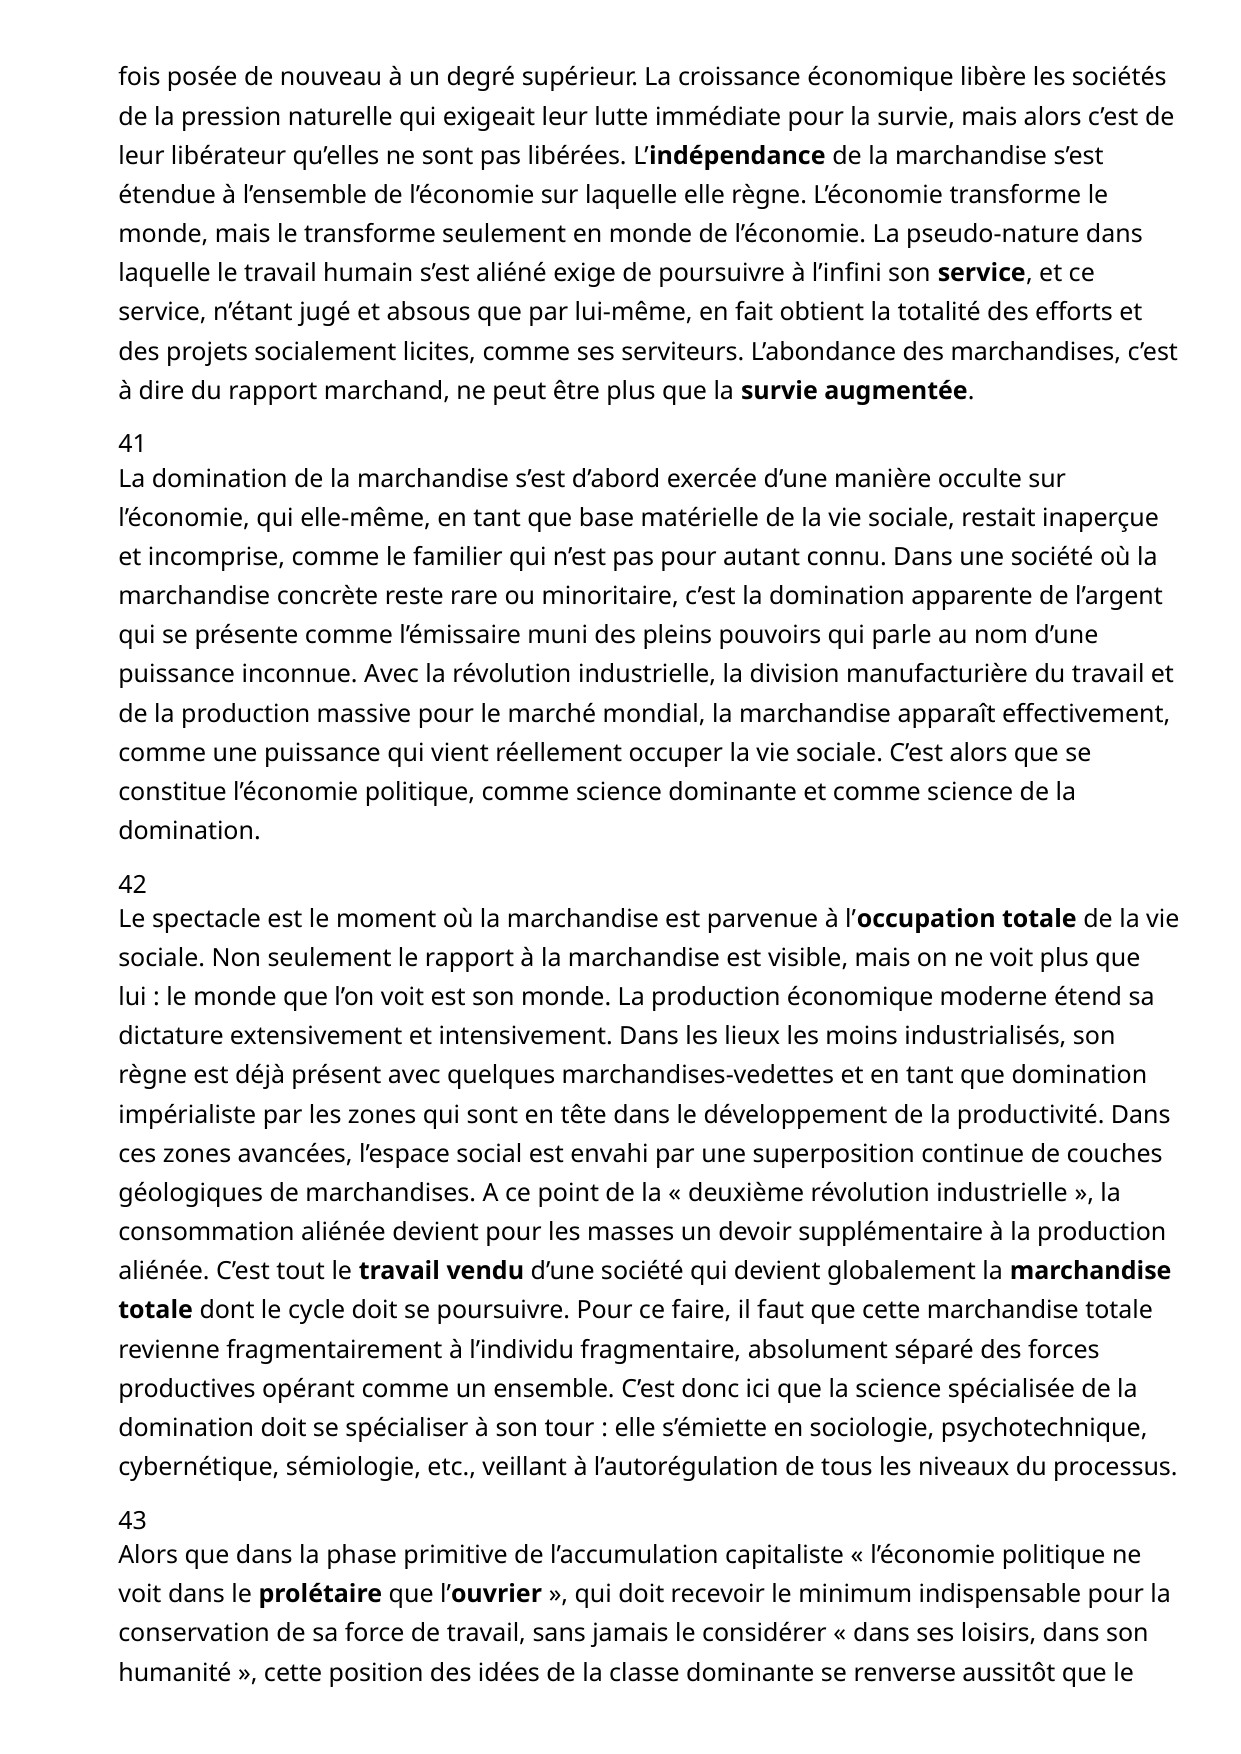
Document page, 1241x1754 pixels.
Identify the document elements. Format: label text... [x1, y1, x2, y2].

text Le spectacle est le moment où la marchandise est parvenue à l’occupation totale de la vie sociale. Non seulement le rapport à la marchandise est visible, mais on ne voit plus que lui : le monde que l’on voit est son monde. La production économique moderne étend sa dictature extensivement et intensivement. Dans les lieux les moins industrialisés, son règne est déjà présent avec quelques marchandises-vedettes et en tant que domination impérialiste par les zones qui sont en tête dans le développement de la productivité. Dans ces zones avancées, l’espace social est envahi par une superposition continue de couches géologiques de marchandises. A ce point de la « deuxième révolution industrielle », la consommation aliénée devient pour les masses un devoir supplémentaire à la production aliénée. C’est tout le travail vendu d’une société qui devient globalement la marchandise totale dont le cycle doit se poursuivre. Pour ce faire, il faut que cette marchandise totale revienne fragmentairement à l’individu fragmentaire, absolument séparé des forces productives opérant comme un ensemble. C’est donc ici que la science spécialisée de la domination doit se spécialiser à son tour : elle s’émiette en sociologie, psychotechnique, cybernétique, sémiologie, etc., veillant à l’autorégulation de tous les niveaux du processus. [118, 901, 1181, 1483]
text fois posée de nouveau à un degré supérieur. La croissance économique libère les sociétés de la pression naturelle qui exigeait leur lutte immédiate pour la survie, mais alors c’est de leur libérateur qu’elles ne sont pas libérées. L’indépendance de la marchandise s’est étendue à l’ensemble de l’économie sur laquelle elle règne. L’économie transforme le monde, mais le transforme seulement en monde de l’économie. La pseudo-nature dans laquelle le travail humain s’est aliéné exige de poursuivre à l’infini son service, et ce service, n’étant jugé et absous que par lui-même, en fait obtient la totalité des efforts et des projets socialement licites, comme ses serviteurs. L’abondance des marchandises, c’est à dire du rapport marchand, ne peut être plus que la survie augmentée. [118, 59, 1181, 406]
text 43 [118, 1503, 1181, 1537]
text La domination de la marchandise s’est d’abord exercée d’une manière occulte sur l’économie, qui elle-même, en tant que base matérielle de la vie sociale, restait inaperçue et incomprise, comme le familier qui n’est pas pour autant connu. Dans une société où la marchandise concrète reste rare ou minoritaire, c’est la domination apparente de l’argent qui se présente comme l’émissaire muni des pleins pouvoirs qui parle au nom d’une puissance inconnue. Avec la révolution industrielle, la division manufacturière du travail et de la production massive pour le marché mondial, la marchandise apparaît effectivement, comme une puissance qui vient réellement occuper la vie sociale. C’est alors que se constitue l’économie politique, comme science dominante et comme science de la domination. [118, 460, 1181, 847]
text 42 [118, 866, 1181, 901]
text 41 [118, 426, 1181, 460]
text Alors que dans la phase primitive de l’accumulation capitaliste « l’économie politique ne voit dans le prolétaire que l’ouvrier », qui doit recevoir le minimum indispensable pour la conservation de sa force de travail, sans jamais le considérer « dans ses loisirs, dans son humanité », cette position des idées de la classe dominante se renverse aussitôt que le [118, 1537, 1181, 1688]
